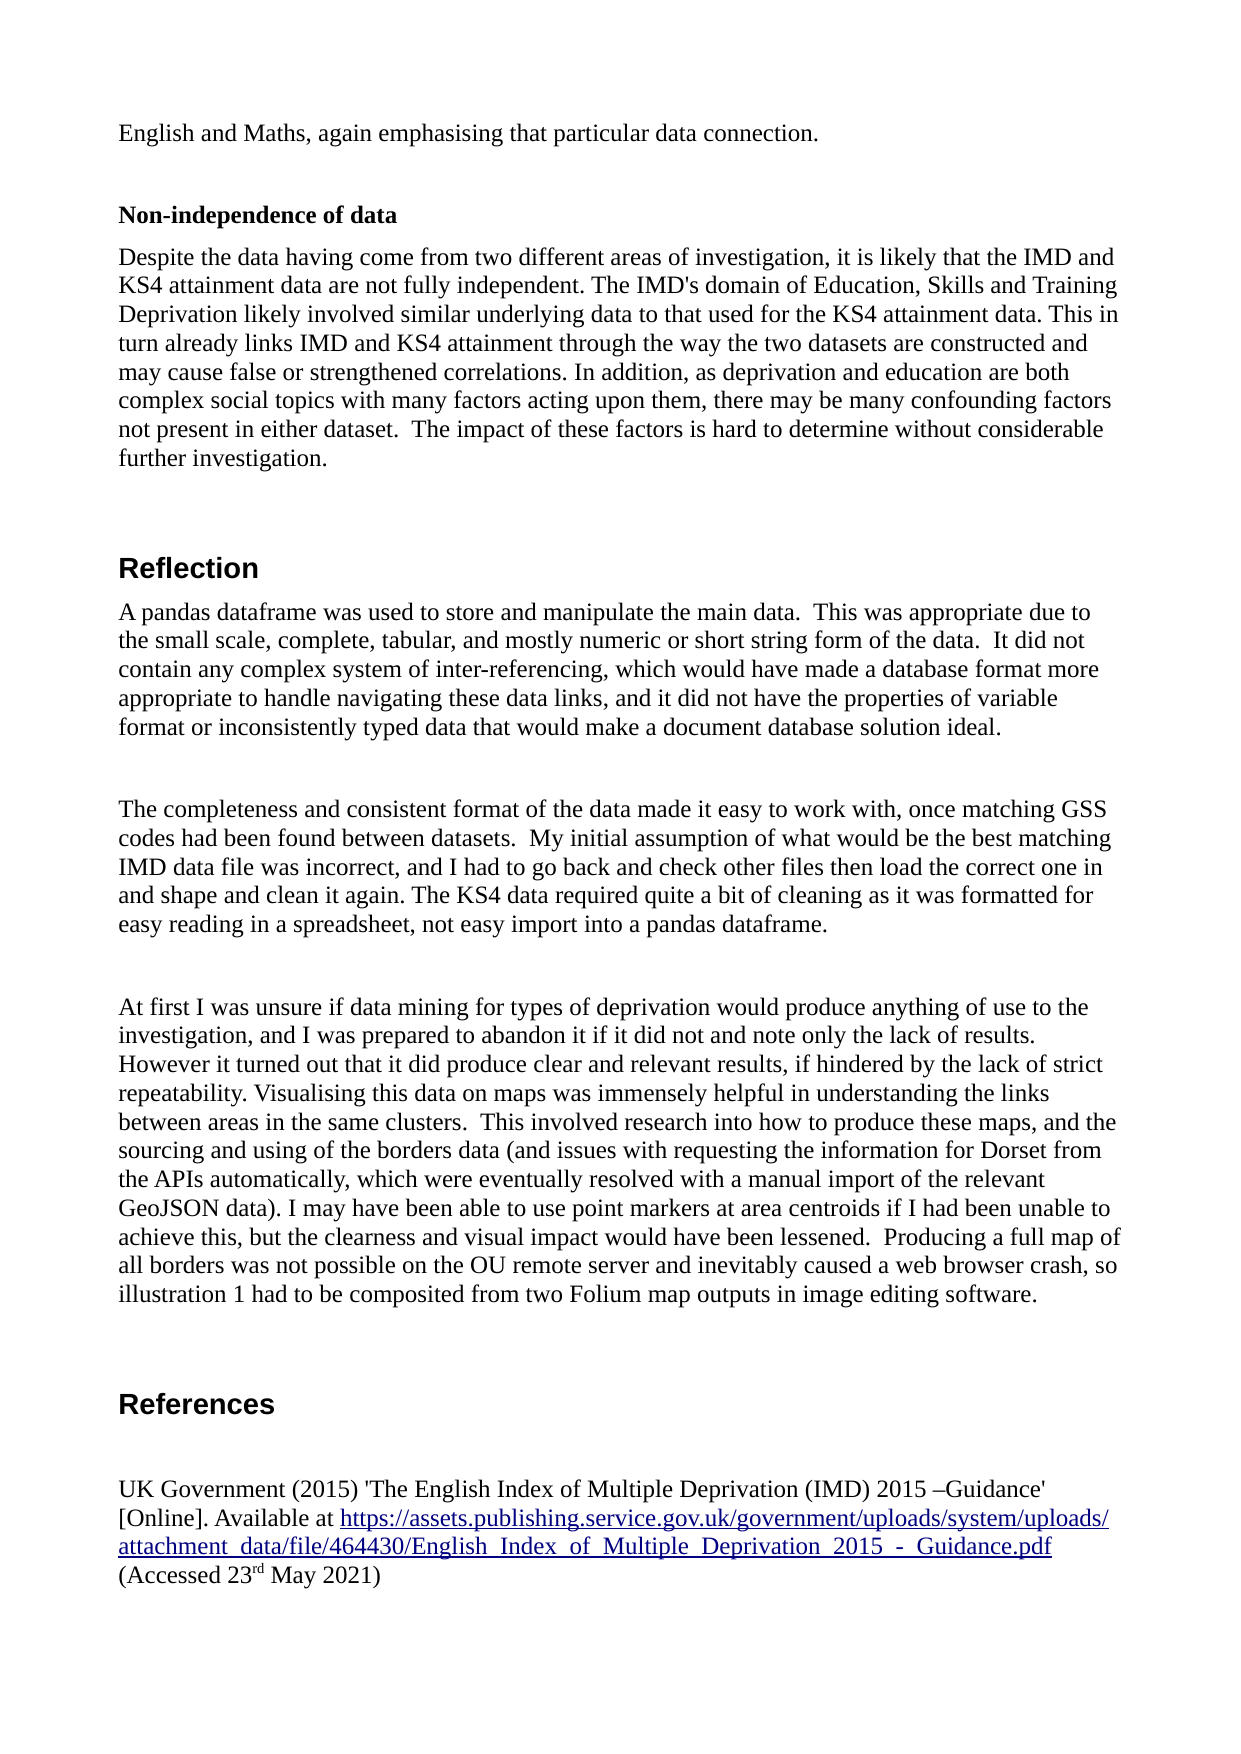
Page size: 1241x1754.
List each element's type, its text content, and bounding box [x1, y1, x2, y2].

text A pandas dataframe was used to store and manipulate the main data. This was appropriate due to the small scale, complete, tabular, and mostly numeric or short string form of the data. It did not contain any complex system of inter-referencing, which would have made a database format more appropriate to handle navigating these data links, and it did not have the properties of variable format or inconsistently typed data that would make a document database solution ideal. [118, 597, 1122, 740]
text The completeness and consistent format of the data made it easy to work with, once matching GSS codes had been found between datasets. My initial assumption of what would be the best matching IMD data file was incorrect, and I had to go back and check other files then load the correct one in and shape and clean it again. The KS4 data required quite a bit of cleaning as it was formatted for easy reading in a spreadsheet, not easy import into a pandas dataframe. [118, 794, 1122, 938]
subtitle References [118, 1387, 1122, 1420]
text At first I was unsure if data mining for types of deprivation would produce anything of use to the investigation, and I was prepared to abandon it if it did not and note only the lack of results. However it turned out that it did produce clear and relevant results, if hindered by the lack of strict repeatability. Visualising this data on maps was immensely helpful in understanding the links between areas in the same clusters. This involved research into how to produce these maps, and the sourcing and using of the borders data (and issues with requesting the information for Dorset from the APIs automatically, which were eventually resolved with a manual import of the relevant GeoJSON data). I may have been able to use point markers at area centroids if I had been unable to achieve this, but the clearness and visual impact would have been lessened. Producing a full map of all borders was not possible on the OU remote server and inevitably caused a web browser crash, so illustration 1 had to be composited from two Folium map outputs in image editing software. [118, 992, 1122, 1308]
subtitle Reflection [118, 551, 1122, 584]
text Despite the data having come from two different areas of investigation, it is likely that the IMD and KS4 attainment data are not fully independent. The IMD's domain of Education, Skills and Training Deprivation likely involved similar underlying data to that used for the KS4 attainment data. This in turn already links IMD and KS4 attainment through the way the two datasets are constructed and may cause false or strengthened correlations. In addition, as deprivation and education are both complex social topics with many factors acting upon them, there may be many confounding factors not present in either dataset. The impact of these factors is hard to determine without considerable further investigation. [118, 242, 1122, 472]
text Non-independence of data [118, 201, 1122, 229]
text UK Government (2015) 'The English Index of Multiple Deprivation (IMD) 2015 –Guidance' [Online]. Available at https://assets.publishing.service.gov.uk/government/uploads/system/uploads/attachment_data/file/464430/English_Index_of_Multiple_Deprivation_2015_-_Guidance.pdf (Accessed 23rd May 2021) [118, 1474, 1122, 1589]
text English and Maths, again emphasising that particular data connection. [118, 118, 1122, 147]
